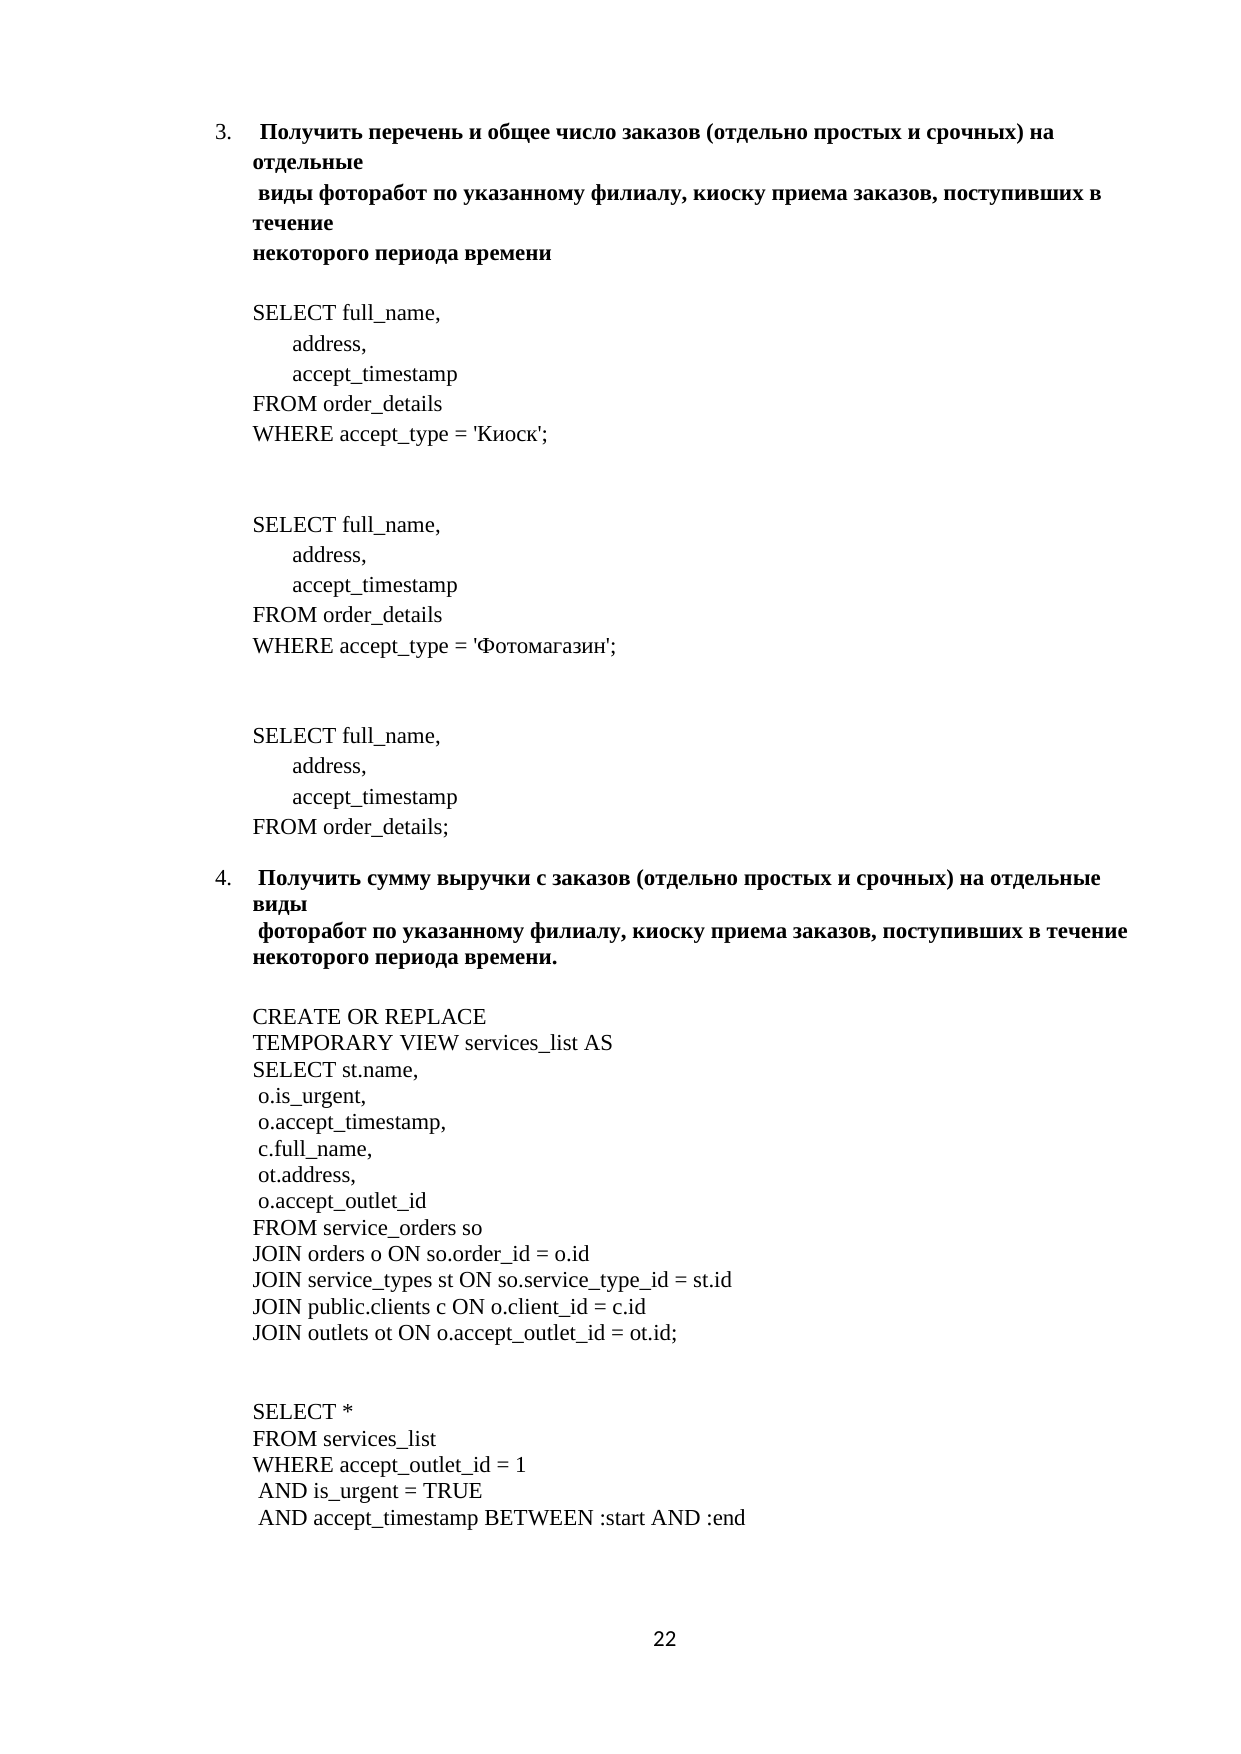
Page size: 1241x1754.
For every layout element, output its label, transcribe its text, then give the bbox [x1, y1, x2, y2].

list Получить перечень и общее число заказов (отдельно простых и срочных) на отдельные виды фоторабот по указанному филиалу, киоску приема заказов, поступивших в течение некоторого периода времени SELECT full_name, address, accept_timestamp FROM order_details WHERE accept_type = 'Киоск'; SELECT full_name, address, accept_timestamp FROM order_details WHERE accept_type = 'Фотомагазин'; SELECT full_name, address, accept_timestamp FROM order_details; [215, 118, 1152, 839]
list Получить сумму выручки с заказов (отдельно простых и срочных) на отдельные виды фоторабот по указанному филиалу, киоску приема заказов, поступивших в течение некоторого периода времени. CREATE OR REPLACE TEMPORARY VIEW services_list AS SELECT st.name, o.is_urgent, o.accept_timestamp, c.full_name, ot.address, o.accept_outlet_id FROM service_orders so JOIN orders o ON so.order_id = o.id JOIN service_types st ON so.service_type_id = st.id JOIN public.clients c ON o.client_id = c.id JOIN outlets ot ON o.accept_outlet_id = ot.id; SELECT * FROM services_list WHERE accept_outlet_id = 1 AND is_urgent = TRUE AND accept_timestamp BETWEEN :start AND :end [215, 864, 1152, 1530]
